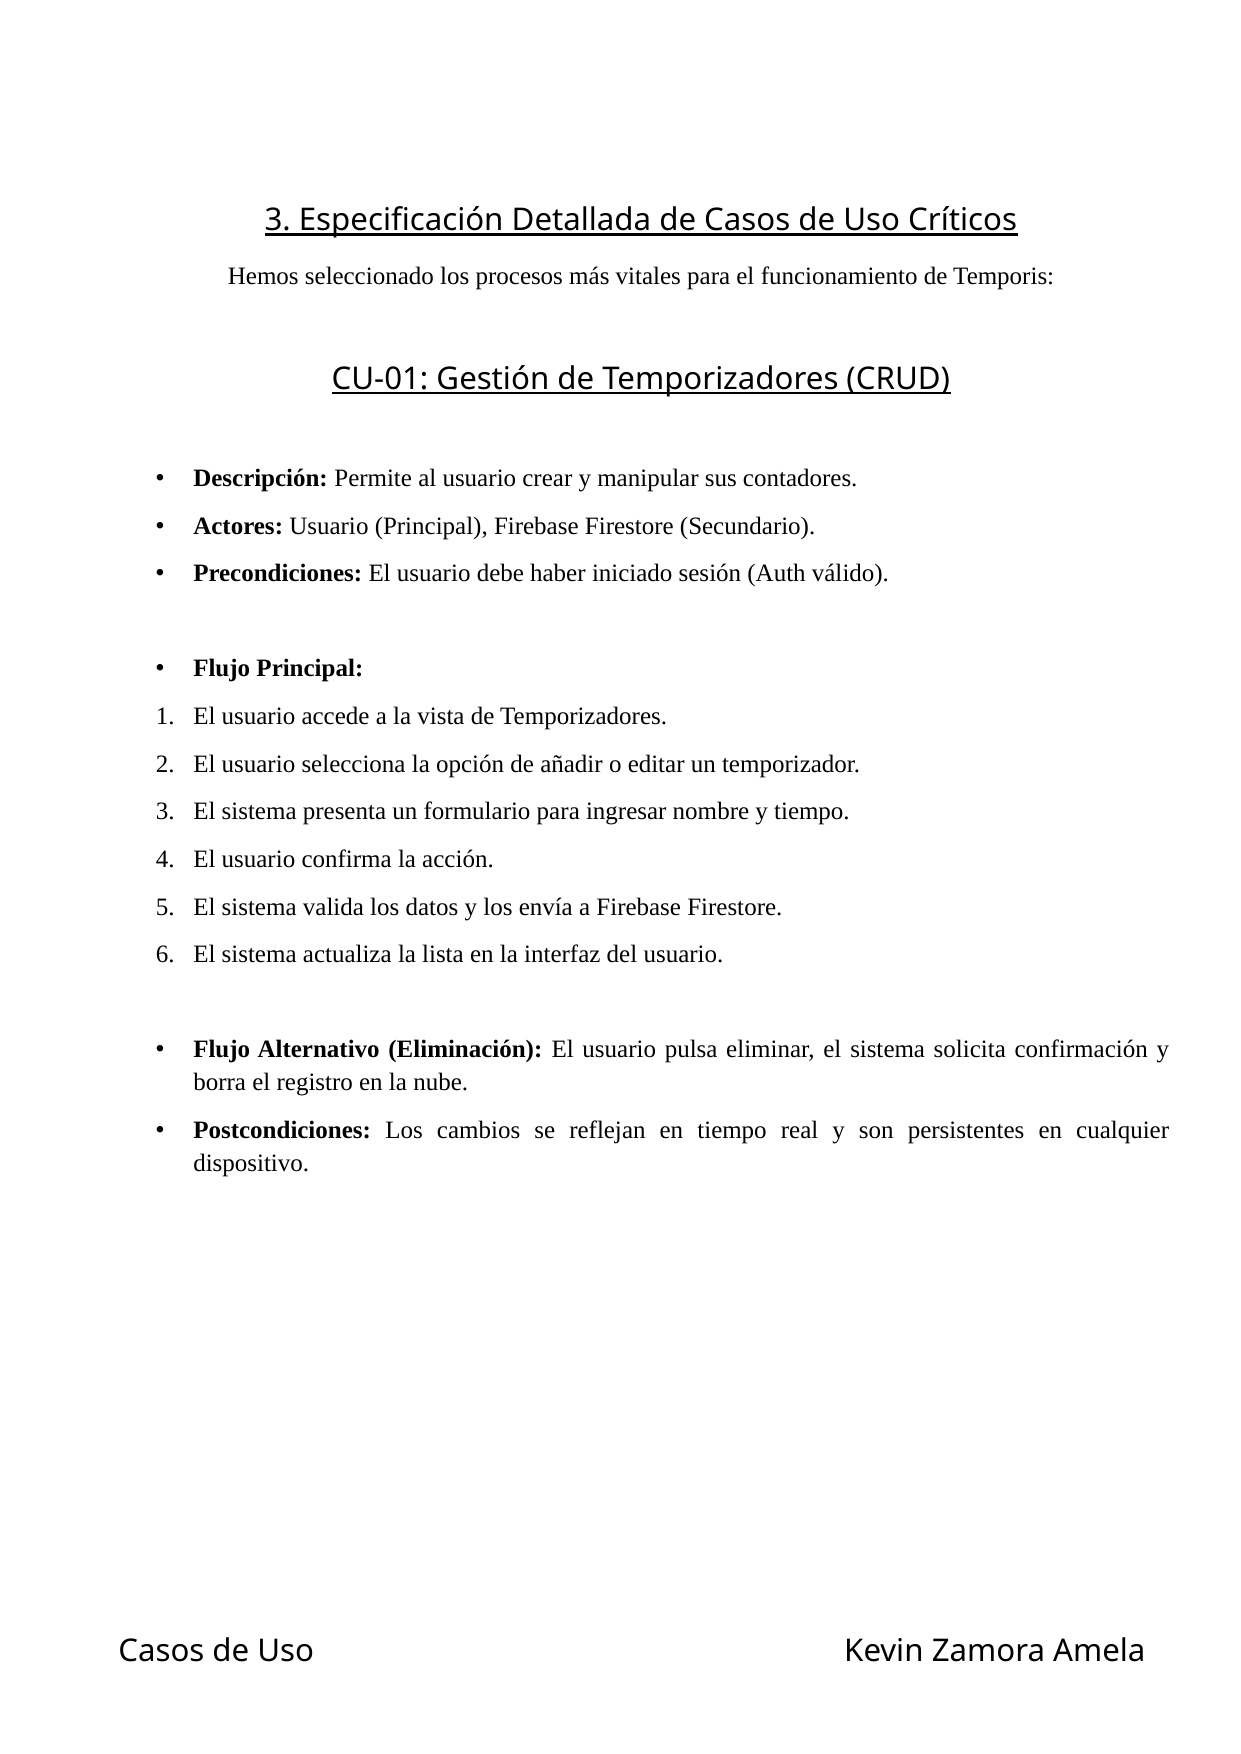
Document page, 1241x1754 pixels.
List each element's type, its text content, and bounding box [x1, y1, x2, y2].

list Flujo Principal: [156, 653, 1170, 682]
list Descripción: Permite al usuario crear y manipular sus contadores. [156, 463, 1170, 492]
list Postcondiciones: Los cambios se reflejan en tiempo real y son persistentes en cualquier dispositivo. [156, 1115, 1170, 1177]
text Hemos seleccionado los procesos más vitales para el funcionamiento de Temporis: [118, 261, 1164, 290]
list El sistema valida los datos y los envía a Firebase Firestore. [156, 892, 1170, 920]
list El usuario accede a la vista de Temporizadores. [156, 701, 1170, 730]
list El sistema presenta un formulario para ingresar nombre y tiempo. [156, 796, 1170, 825]
list Actores: Usuario (Principal), Firebase Firestore (Secundario). [156, 511, 1170, 539]
list El usuario selecciona la opción de añadir o editar un temporizador. [156, 749, 1170, 777]
list El usuario confirma la acción. [156, 844, 1170, 873]
text 3. Especificación Detallada de Casos de Uso Críticos [118, 197, 1164, 240]
list El sistema actualiza la lista en la interfaz del usuario. [156, 939, 1170, 968]
list Flujo Alternativo (Eliminación): El usuario pulsa eliminar, el sistema solicita confirmación y borra el registro en la nube. [156, 1034, 1170, 1096]
list Precondiciones: El usuario debe haber iniciado sesión (Auth válido). [156, 558, 1170, 587]
text CU-01: Gestión de Temporizadores (CRUD) [118, 356, 1164, 399]
